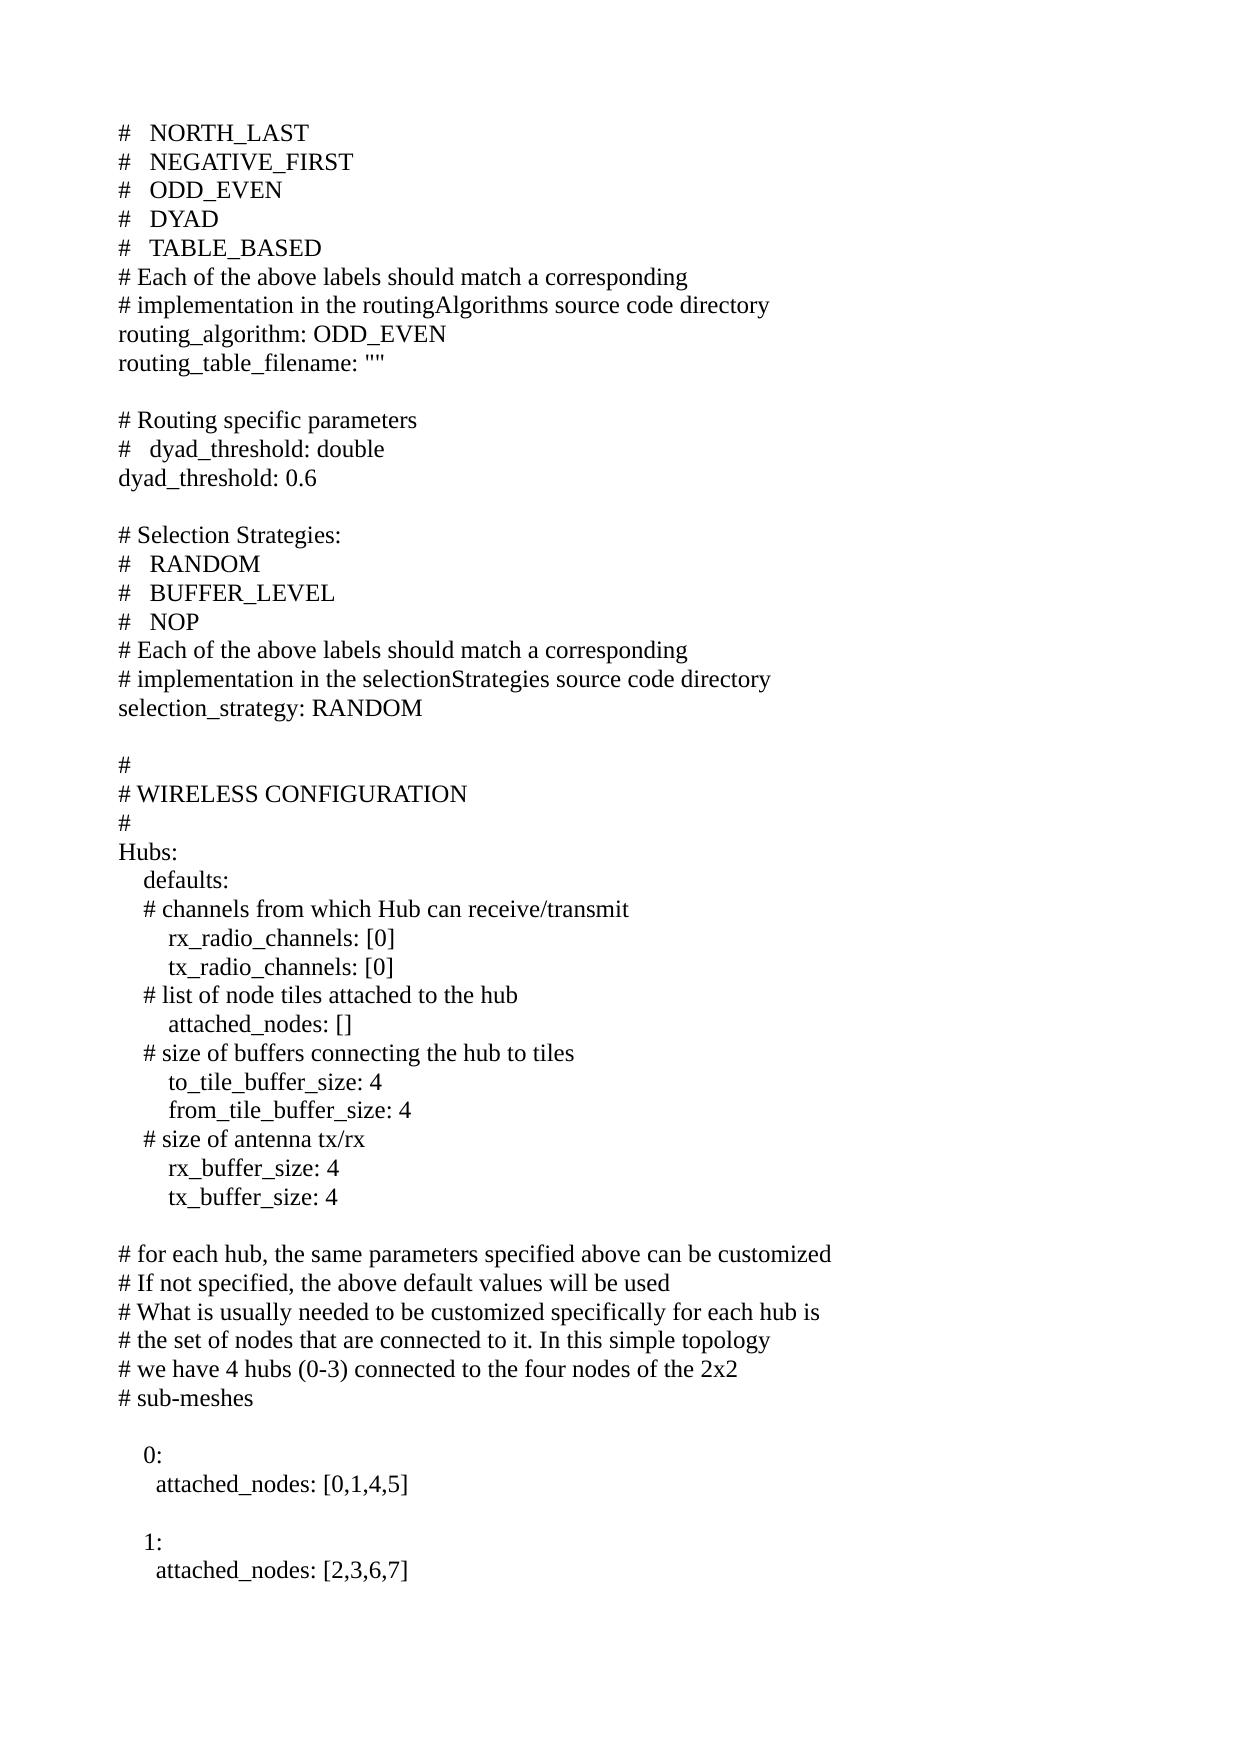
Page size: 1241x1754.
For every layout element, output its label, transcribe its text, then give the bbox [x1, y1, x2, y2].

text # RANDOM [118, 549, 1122, 578]
text Hubs: [118, 837, 1122, 866]
text defaults: [118, 866, 1122, 894]
text # we have 4 hubs (0-3) connected to the four nodes of the 2x2 [118, 1354, 1122, 1383]
text to_tile_buffer_size: 4 [118, 1067, 1122, 1096]
text # WIRELESS CONFIGURATION [118, 779, 1122, 808]
text # [118, 808, 1122, 837]
text # NEGATIVE_FIRST [118, 147, 1122, 176]
text dyad_threshold: 0.6 [118, 463, 1122, 492]
text routing_table_filename: "" [118, 348, 1122, 377]
text # ODD_EVEN [118, 176, 1122, 204]
text rx_buffer_size: 4 [118, 1153, 1122, 1182]
text # the set of nodes that are connected to it. In this simple topology [118, 1326, 1122, 1354]
text # BUFFER_LEVEL [118, 578, 1122, 607]
text # channels from which Hub can receive/transmit [118, 894, 1122, 923]
text from_tile_buffer_size: 4 [118, 1096, 1122, 1124]
text tx_buffer_size: 4 [118, 1182, 1122, 1211]
text # What is usually needed to be customized specifically for each hub is [118, 1297, 1122, 1326]
text rx_radio_channels: [0] [118, 923, 1122, 952]
text # implementation in the selectionStrategies source code directory [118, 664, 1122, 693]
text attached_nodes: [2,3,6,7] [118, 1556, 1122, 1584]
text # list of node tiles attached to the hub [118, 981, 1122, 1009]
text # [118, 751, 1122, 779]
text # Routing specific parameters [118, 406, 1122, 434]
text # DYAD [118, 204, 1122, 233]
text # implementation in the routingAlgorithms source code directory [118, 291, 1122, 319]
text # dyad_threshold: double [118, 434, 1122, 463]
text # Selection Strategies: [118, 521, 1122, 549]
text attached_nodes: [0,1,4,5] [118, 1469, 1122, 1498]
text # If not specified, the above default values will be used [118, 1268, 1122, 1297]
text # sub-meshes [118, 1383, 1122, 1412]
text attached_nodes: [] [118, 1009, 1122, 1038]
text tx_radio_channels: [0] [118, 952, 1122, 981]
text selection_strategy: RANDOM [118, 693, 1122, 722]
text 0: [118, 1441, 1122, 1469]
text # size of buffers connecting the hub to tiles [118, 1038, 1122, 1067]
text 1: [118, 1527, 1122, 1556]
text # NORTH_LAST [118, 118, 1122, 147]
text # Each of the above labels should match a corresponding [118, 636, 1122, 664]
text # for each hub, the same parameters specified above can be customized [118, 1239, 1122, 1268]
text # size of antenna tx/rx [118, 1124, 1122, 1153]
text # NOP [118, 607, 1122, 636]
text # TABLE_BASED [118, 233, 1122, 262]
text routing_algorithm: ODD_EVEN [118, 319, 1122, 348]
text # Each of the above labels should match a corresponding [118, 262, 1122, 291]
